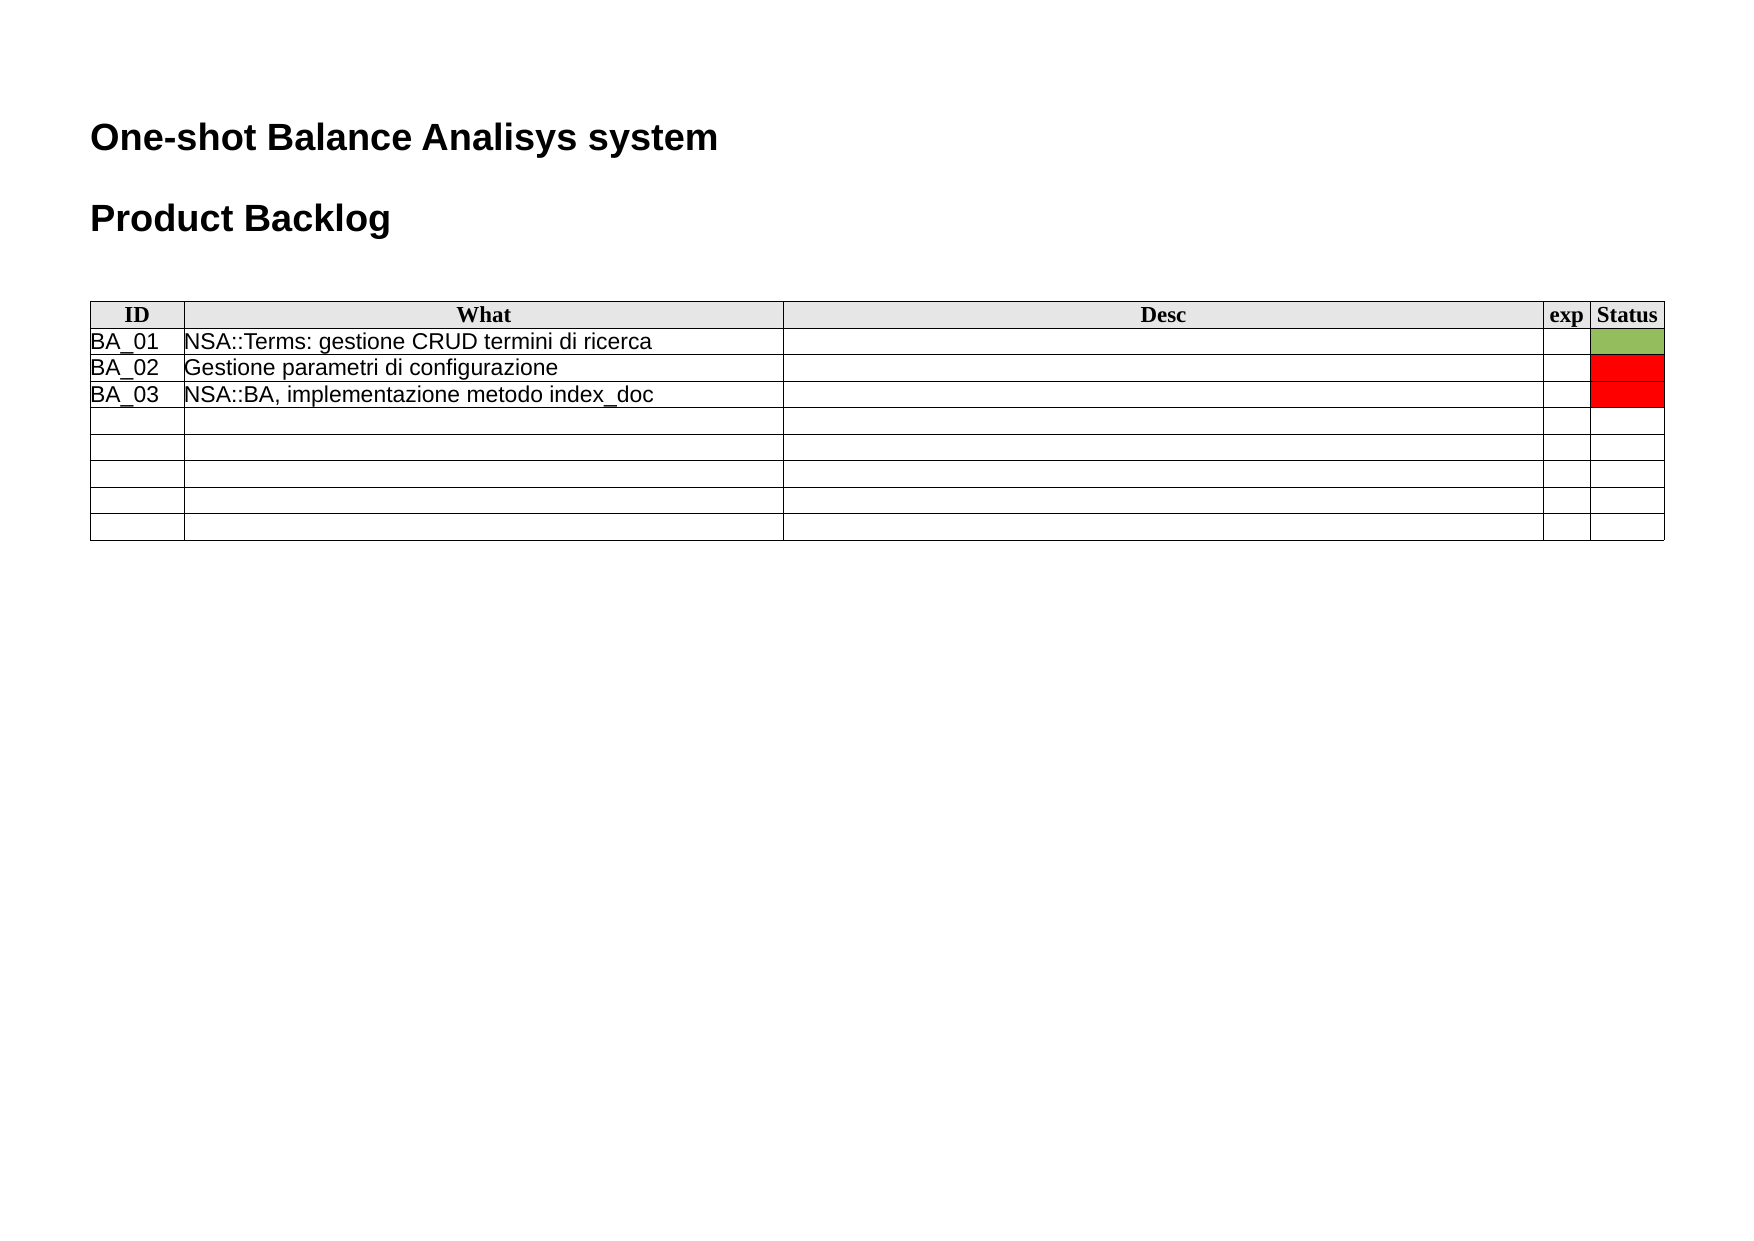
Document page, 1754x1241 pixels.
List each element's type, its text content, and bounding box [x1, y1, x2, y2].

table_cell [1544, 355, 1590, 381]
table_cell [1591, 355, 1664, 381]
table_cell [91, 435, 184, 460]
table_cell [1544, 514, 1590, 539]
table_cell [1544, 461, 1590, 487]
table_cell [784, 382, 1543, 407]
table_cell [185, 435, 783, 460]
table_cell [1544, 435, 1590, 460]
table_cell [784, 435, 1543, 460]
table_cell [185, 461, 783, 487]
table_cell [1544, 329, 1590, 354]
table_header What [185, 302, 783, 328]
table_cell [1591, 514, 1664, 539]
table_header ID [91, 302, 184, 328]
table_cell BA_03 [91, 382, 184, 407]
table_cell [784, 514, 1543, 539]
subtitle One-shot Balance Analisys system [90, 115, 1663, 159]
table_cell [91, 408, 184, 434]
table_cell NSA::Terms: gestione CRUD termini di ricerca [185, 329, 783, 354]
table_cell [784, 408, 1543, 434]
table_cell Gestione parametri di configurazione [185, 355, 783, 381]
table_cell [185, 408, 783, 434]
table_cell [185, 488, 783, 513]
table_header Desc [784, 302, 1543, 328]
table_header exp [1544, 302, 1590, 328]
table_cell [1544, 382, 1590, 407]
table_cell [1544, 408, 1590, 434]
table_cell [91, 488, 184, 513]
table_cell [784, 329, 1543, 354]
table_cell [91, 514, 184, 539]
table_cell [1591, 382, 1664, 407]
table_cell [784, 461, 1543, 487]
table_cell [1591, 408, 1664, 434]
table_cell [1591, 488, 1664, 513]
table_cell [1591, 461, 1664, 487]
table_cell [784, 488, 1543, 513]
subtitle Product Backlog [90, 196, 1663, 240]
table_header Status [1591, 302, 1664, 328]
table_cell BA_02 [91, 355, 184, 381]
table_cell BA_01 [91, 329, 184, 354]
table_cell [1591, 435, 1664, 460]
table_cell [91, 461, 184, 487]
table_cell [185, 514, 783, 539]
table_cell [784, 355, 1543, 381]
table_cell [1544, 488, 1590, 513]
table_cell NSA::BA, implementazione metodo index_doc [185, 382, 783, 407]
